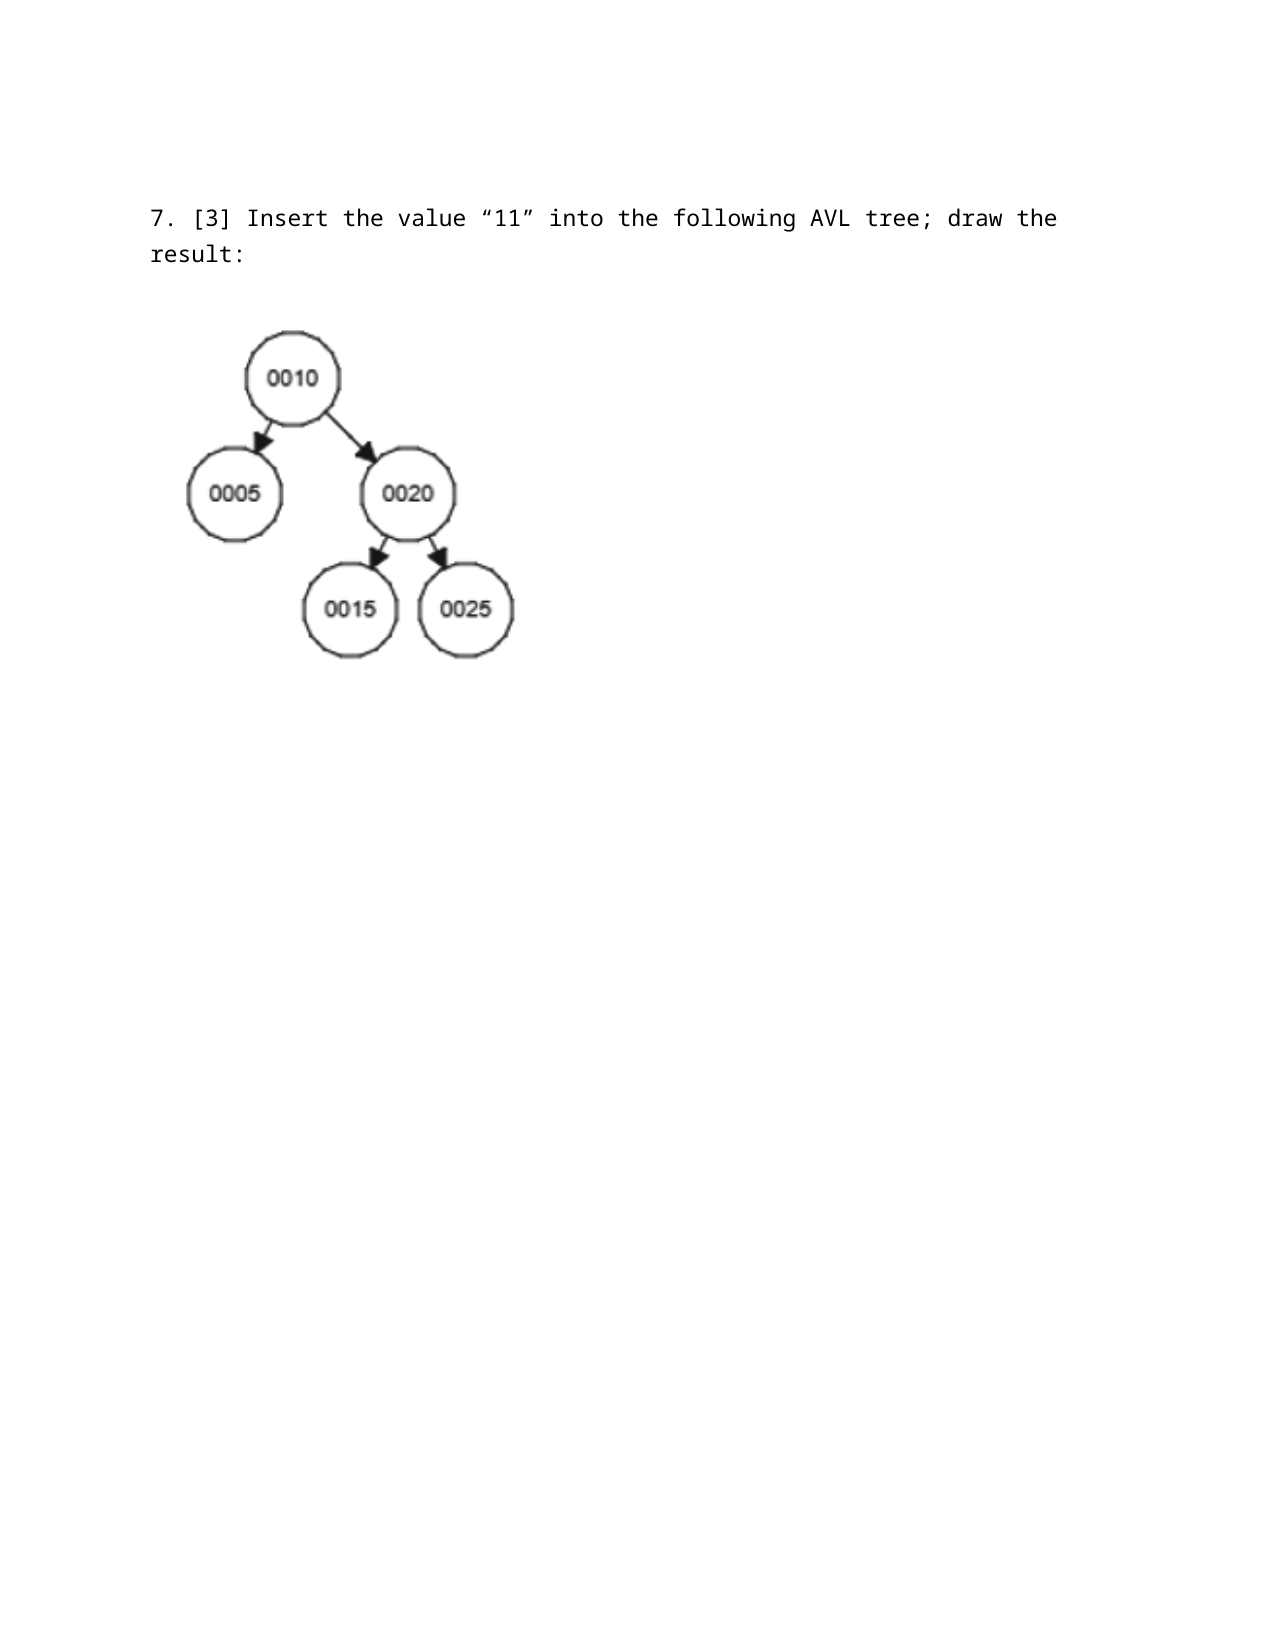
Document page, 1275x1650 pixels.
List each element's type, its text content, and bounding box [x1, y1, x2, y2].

picture [150, 294, 538, 675]
text 7. [3] Insert the value “11” into the following AVL tree; draw the result: [150, 202, 1125, 269]
